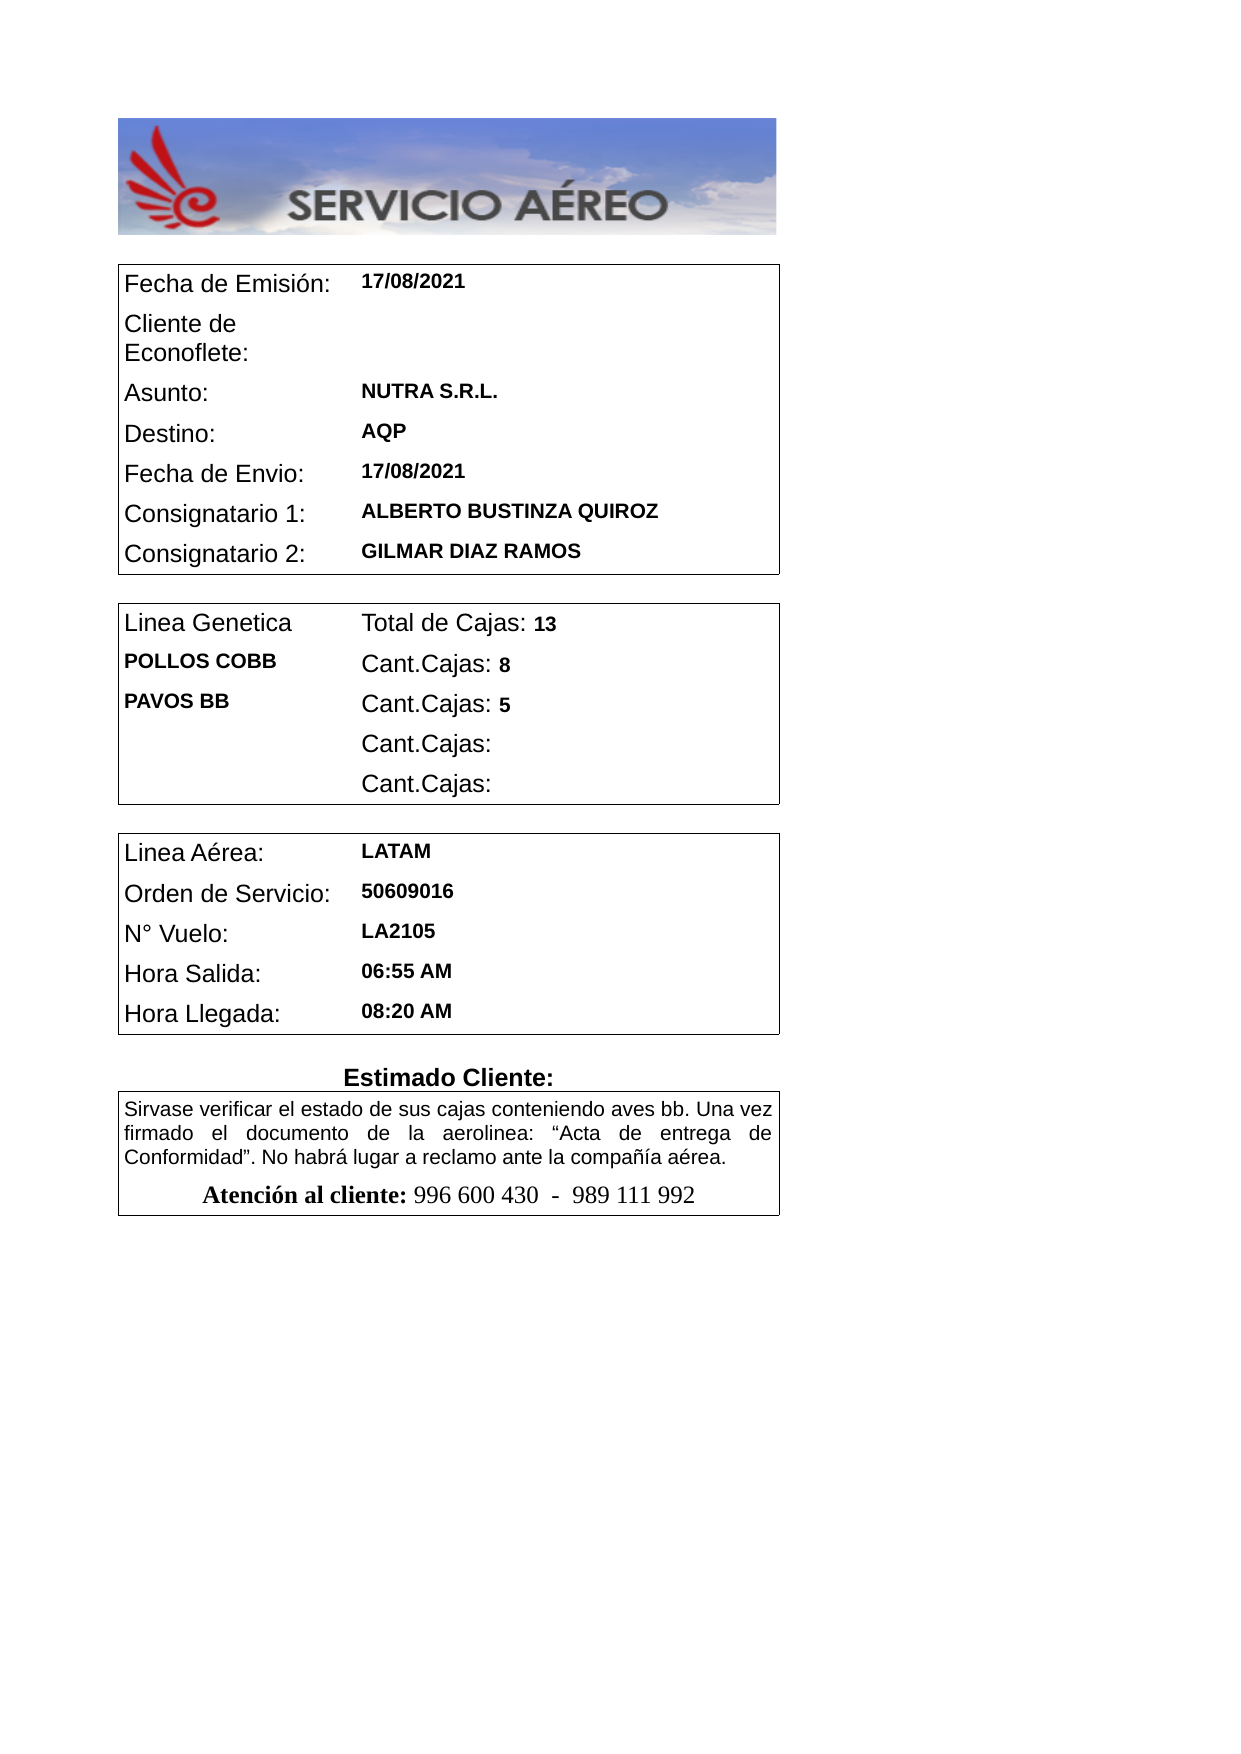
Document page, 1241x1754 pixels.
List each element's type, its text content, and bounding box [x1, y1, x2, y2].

table_cell Orden de Servicio: [119, 873, 356, 913]
table_cell N° Vuelo: [119, 913, 356, 953]
table_cell ALBERTO BUSTINZA QUIROZ [356, 493, 779, 533]
table_cell 50609016 [356, 873, 779, 913]
table_cell POLLOS COBB [119, 643, 356, 683]
table_cell Linea Genetica [119, 604, 356, 643]
table_cell Estimado Cliente: [118, 1035, 779, 1091]
table_cell Destino: [119, 413, 356, 453]
table_header Fecha de Emisión: [119, 265, 356, 304]
table_cell GILMAR DIAZ RAMOS [356, 534, 779, 574]
table_cell [119, 723, 356, 763]
table_header 17/08/2021 [356, 265, 779, 304]
table_cell [356, 304, 779, 373]
table_cell [356, 805, 779, 833]
table_cell Fecha de Envio: [119, 453, 356, 493]
table_cell LA2105 [356, 913, 779, 953]
table_cell Atención al cliente: 996 600 430 - 989 111 992 [119, 1175, 779, 1215]
table_cell [119, 764, 356, 804]
table_cell [356, 575, 779, 603]
table_cell [118, 805, 356, 833]
table_cell Linea Aérea: [119, 834, 356, 873]
table_cell 17/08/2021 [356, 453, 779, 493]
table_cell LATAM [356, 834, 779, 873]
table_cell Hora Salida: [119, 953, 356, 993]
picture [118, 118, 777, 235]
table_cell Consignatario 2: [119, 534, 356, 574]
table_cell Asunto: [119, 373, 356, 413]
table_cell Cliente de Econoflete: [119, 304, 356, 373]
table_cell 06:55 AM [356, 953, 779, 993]
table_cell AQP [356, 413, 779, 453]
table_cell Cant.Cajas: [356, 723, 779, 763]
table_cell Total de Cajas: 13 [356, 604, 779, 643]
table_cell Sirvase verificar el estado de sus cajas conteniendo aves bb. Una vez firmado el documento de la aerolinea: “Acta de entrega de Conformidad”. No habrá lugar a reclamo ante la compañía aérea. [119, 1092, 779, 1175]
table_cell Consignatario 1: [119, 493, 356, 533]
table_cell Hora Llegada: [119, 994, 356, 1034]
table_cell Cant.Cajas: 5 [356, 683, 779, 723]
table_cell [118, 575, 356, 603]
table_cell Cant.Cajas: 8 [356, 643, 779, 683]
table_cell 08:20 AM [356, 994, 779, 1034]
table_cell Cant.Cajas: [356, 764, 779, 804]
table_cell PAVOS BB [119, 683, 356, 723]
table_cell NUTRA S.R.L. [356, 373, 779, 413]
